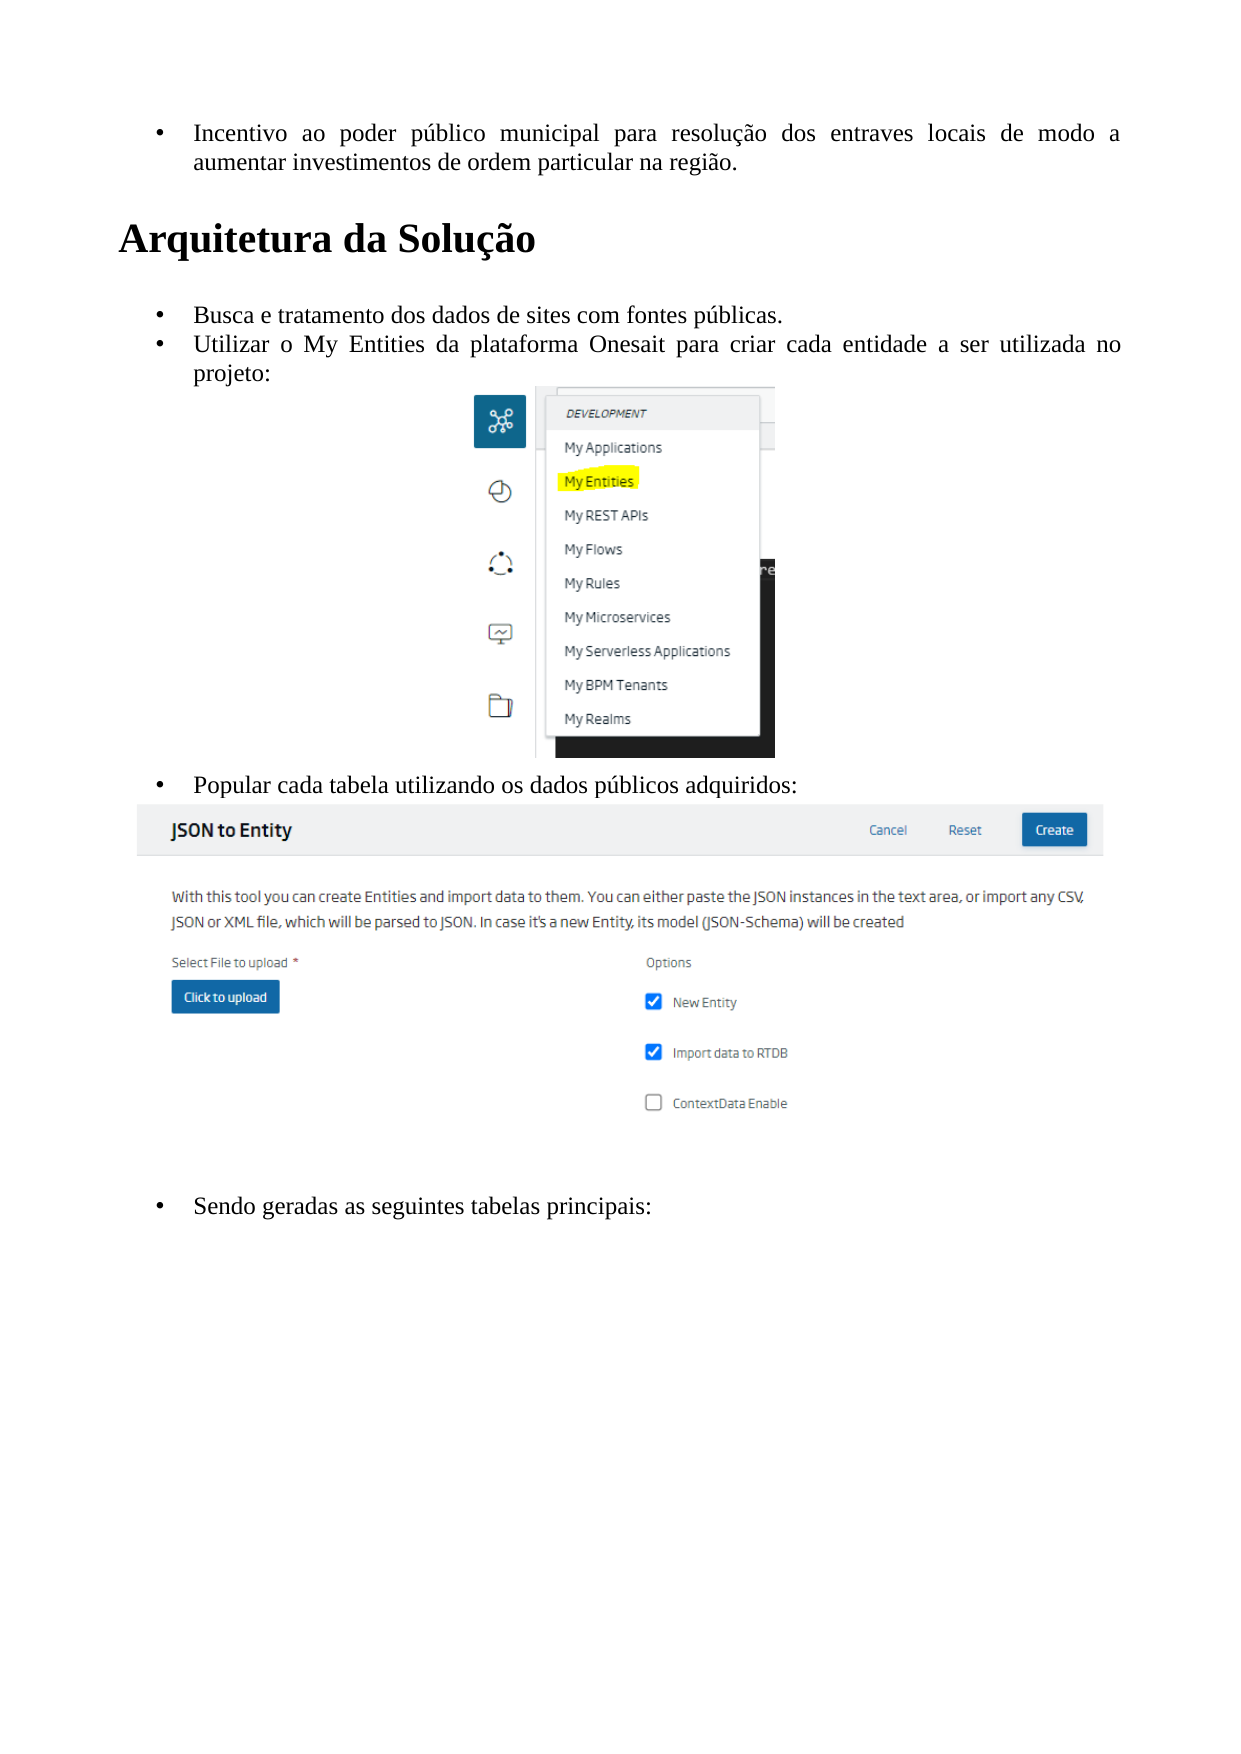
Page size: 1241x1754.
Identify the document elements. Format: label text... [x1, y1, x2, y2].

picture [465, 386, 775, 758]
text Arquitetura da Solução [118, 214, 1122, 262]
list Incentivo ao poder público municipal para resolução dos entraves locais de modo a aumentar investimentos de ordem particular na região. [156, 118, 1122, 176]
list Busca e tratamento dos dados de sites com fontes públicas. [156, 300, 1122, 329]
list Utilizar o My Entities da plataforma Onesait para criar cada entidade a ser utilizada no projeto: [156, 329, 1122, 386]
list Sendo geradas as seguintes tabelas principais: [156, 1191, 1122, 1220]
picture [136, 798, 1104, 1125]
list Popular cada tabela utilizando os dados públicos adquiridos: [156, 770, 1122, 798]
